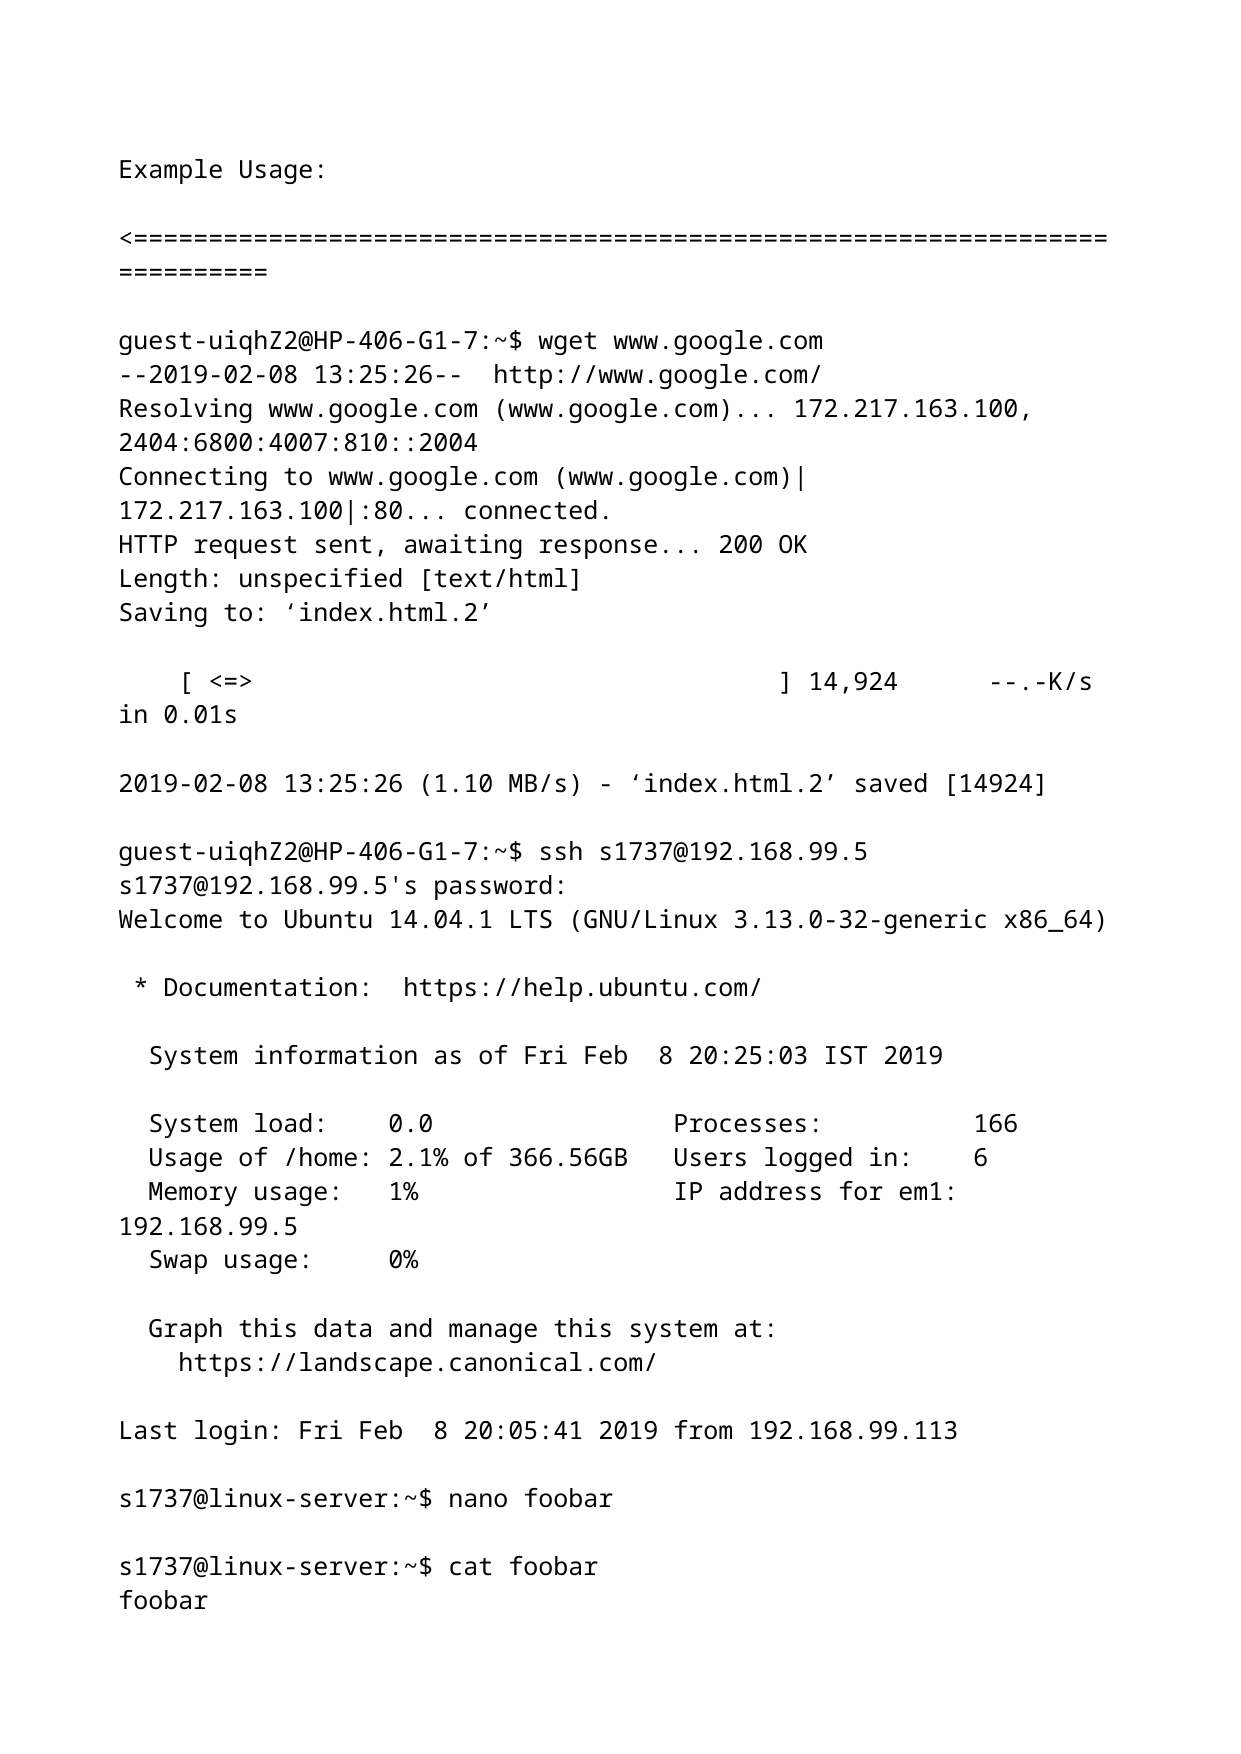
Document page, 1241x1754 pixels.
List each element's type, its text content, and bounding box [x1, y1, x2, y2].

text https://landscape.canonical.com/ [118, 1344, 1122, 1378]
text --2019-02-08 13:25:26-- http://www.google.com/ [118, 357, 1122, 391]
text Last login: Fri Feb 8 20:05:41 2019 from 192.168.99.113 [118, 1412, 1122, 1447]
text Length: unspecified [text/html] [118, 561, 1122, 595]
text System load: 0.0 Processes: 166 [118, 1106, 1122, 1140]
text * Documentation: https://help.ubuntu.com/ [118, 970, 1122, 1004]
text Resolving www.google.com (www.google.com)... 172.217.163.100, 2404:6800:4007:810::2004 [118, 391, 1122, 459]
text Memory usage: 1% IP address for em1: 192.168.99.5 [118, 1174, 1122, 1242]
text 2019-02-08 13:25:26 (1.10 MB/s) - ‘index.html.2’ saved [14924] [118, 765, 1122, 799]
text System information as of Fri Feb 8 20:25:03 IST 2019 [118, 1038, 1122, 1072]
text guest-uiqhZ2@HP-406-G1-7:~$ ssh s1737@192.168.99.5 [118, 833, 1122, 867]
text Welcome to Ubuntu 14.04.1 LTS (GNU/Linux 3.13.0-32-generic x86_64) [118, 902, 1122, 936]
text Connecting to www.google.com (www.google.com)|172.217.163.100|:80... connected. [118, 459, 1122, 527]
text Saving to: ‘index.html.2’ [118, 595, 1122, 629]
text s1737@linux-server:~$ nano foobar [118, 1481, 1122, 1515]
text s1737@linux-server:~$ cat foobar [118, 1549, 1122, 1583]
text Example Usage: [118, 152, 1122, 186]
text guest-uiqhZ2@HP-406-G1-7:~$ wget www.google.com [118, 322, 1122, 357]
text Swap usage: 0% [118, 1242, 1122, 1276]
text foobar [118, 1583, 1122, 1617]
text [ <=> ] 14,924 --.-K/s in 0.01s [118, 663, 1122, 731]
text Usage of /home: 2.1% of 366.56GB Users logged in: 6 [118, 1140, 1122, 1174]
text HTTP request sent, awaiting response... 200 OK [118, 527, 1122, 561]
text Graph this data and manage this system at: [118, 1310, 1122, 1344]
text <=========================================================================== [118, 220, 1122, 288]
text s1737@192.168.99.5's password: [118, 867, 1122, 902]
